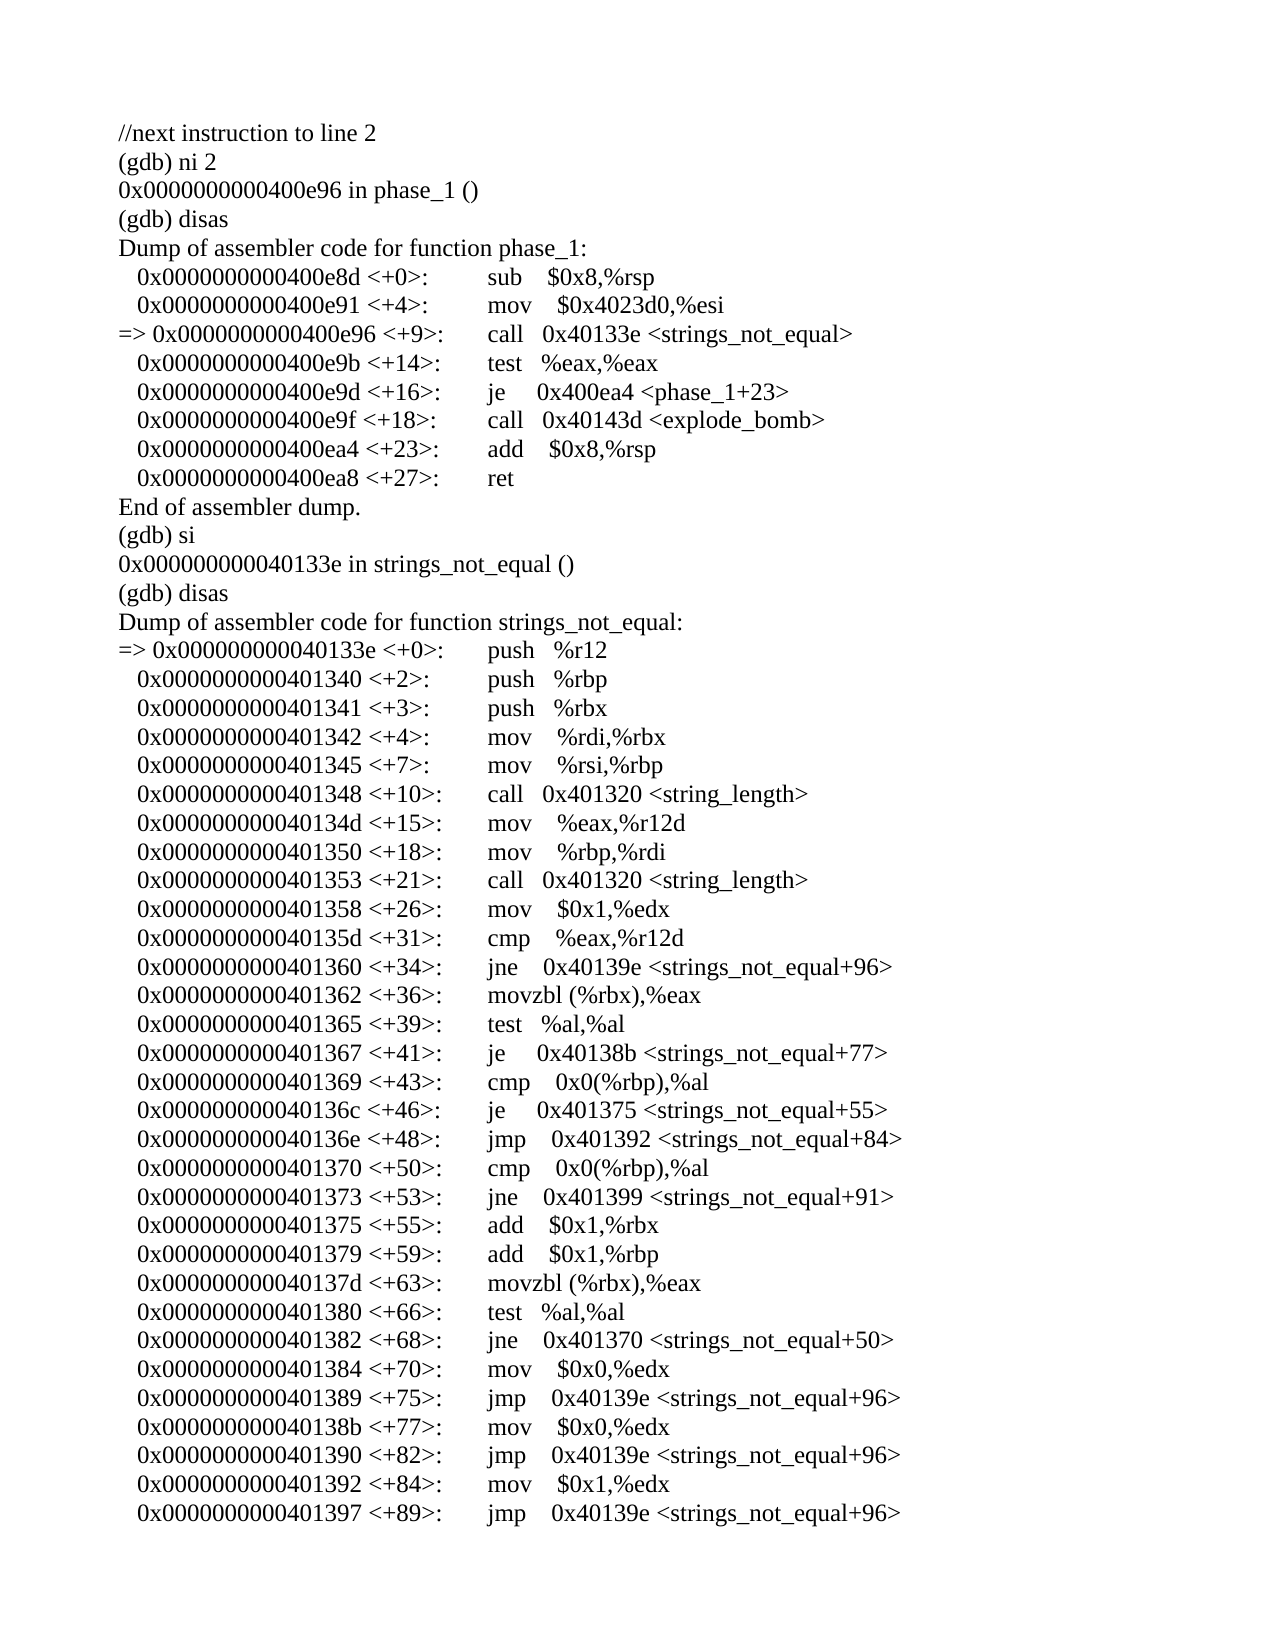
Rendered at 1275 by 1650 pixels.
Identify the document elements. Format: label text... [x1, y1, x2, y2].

text 0x0000000000401353 <+21>: call 0x401320 <string_length> [118, 866, 1157, 894]
text 0x0000000000401397 <+89>: jmp 0x40139e <strings_not_equal+96> [118, 1498, 1157, 1527]
text 0x000000000040136c <+46>: je 0x401375 <strings_not_equal+55> [118, 1096, 1157, 1124]
text 0x0000000000401373 <+53>: jne 0x401399 <strings_not_equal+91> [118, 1182, 1157, 1211]
text 0x000000000040135d <+31>: cmp %eax,%r12d [118, 923, 1157, 952]
text 0x000000000040133e in strings_not_equal () [118, 549, 1157, 578]
text Dump of assembler code for function strings_not_equal: [118, 607, 1157, 636]
text 0x0000000000401342 <+4>: mov %rdi,%rbx [118, 722, 1157, 751]
text 0x0000000000401358 <+26>: mov $0x1,%edx [118, 894, 1157, 923]
text 0x0000000000400e9f <+18>: call 0x40143d <explode_bomb> [118, 406, 1157, 434]
text => 0x0000000000400e96 <+9>: call 0x40133e <strings_not_equal> [118, 319, 1157, 348]
text End of assembler dump. [118, 492, 1157, 521]
text 0x0000000000401370 <+50>: cmp 0x0(%rbp),%al [118, 1153, 1157, 1182]
text 0x0000000000400e91 <+4>: mov $0x4023d0,%esi [118, 291, 1157, 319]
text 0x0000000000401345 <+7>: mov %rsi,%rbp [118, 751, 1157, 779]
text 0x0000000000400e96 in phase_1 () [118, 176, 1157, 204]
text 0x0000000000400e8d <+0>: sub $0x8,%rsp [118, 262, 1157, 291]
text (gdb) disas [118, 204, 1157, 233]
text 0x0000000000401392 <+84>: mov $0x1,%edx [118, 1469, 1157, 1498]
text 0x0000000000401384 <+70>: mov $0x0,%edx [118, 1354, 1157, 1383]
text //next instruction to line 2 [118, 118, 1157, 147]
text 0x0000000000401367 <+41>: je 0x40138b <strings_not_equal+77> [118, 1038, 1157, 1067]
text 0x0000000000401382 <+68>: jne 0x401370 <strings_not_equal+50> [118, 1326, 1157, 1354]
text 0x000000000040138b <+77>: mov $0x0,%edx [118, 1412, 1157, 1441]
text 0x0000000000400e9d <+16>: je 0x400ea4 <phase_1+23> [118, 377, 1157, 406]
text (gdb) disas [118, 578, 1157, 607]
text 0x0000000000400ea8 <+27>: ret [118, 463, 1157, 492]
text 0x0000000000401348 <+10>: call 0x401320 <string_length> [118, 779, 1157, 808]
text Dump of assembler code for function phase_1: [118, 233, 1157, 262]
text 0x0000000000401389 <+75>: jmp 0x40139e <strings_not_equal+96> [118, 1383, 1157, 1412]
text (gdb) si [118, 521, 1157, 549]
text 0x000000000040136e <+48>: jmp 0x401392 <strings_not_equal+84> [118, 1124, 1157, 1153]
text 0x0000000000401369 <+43>: cmp 0x0(%rbp),%al [118, 1067, 1157, 1096]
text 0x0000000000401350 <+18>: mov %rbp,%rdi [118, 837, 1157, 866]
text 0x0000000000401365 <+39>: test %al,%al [118, 1009, 1157, 1038]
text => 0x000000000040133e <+0>: push %r12 [118, 636, 1157, 664]
text 0x0000000000401341 <+3>: push %rbx [118, 693, 1157, 722]
text 0x000000000040134d <+15>: mov %eax,%r12d [118, 808, 1157, 837]
text (gdb) ni 2 [118, 147, 1157, 176]
text 0x0000000000401379 <+59>: add $0x1,%rbp [118, 1239, 1157, 1268]
text 0x000000000040137d <+63>: movzbl (%rbx),%eax [118, 1268, 1157, 1297]
text 0x0000000000401340 <+2>: push %rbp [118, 664, 1157, 693]
text 0x0000000000401375 <+55>: add $0x1,%rbx [118, 1211, 1157, 1239]
text 0x0000000000401360 <+34>: jne 0x40139e <strings_not_equal+96> [118, 952, 1157, 981]
text 0x0000000000401362 <+36>: movzbl (%rbx),%eax [118, 981, 1157, 1009]
text 0x0000000000400ea4 <+23>: add $0x8,%rsp [118, 434, 1157, 463]
text 0x0000000000400e9b <+14>: test %eax,%eax [118, 348, 1157, 377]
text 0x0000000000401390 <+82>: jmp 0x40139e <strings_not_equal+96> [118, 1441, 1157, 1469]
text 0x0000000000401380 <+66>: test %al,%al [118, 1297, 1157, 1326]
